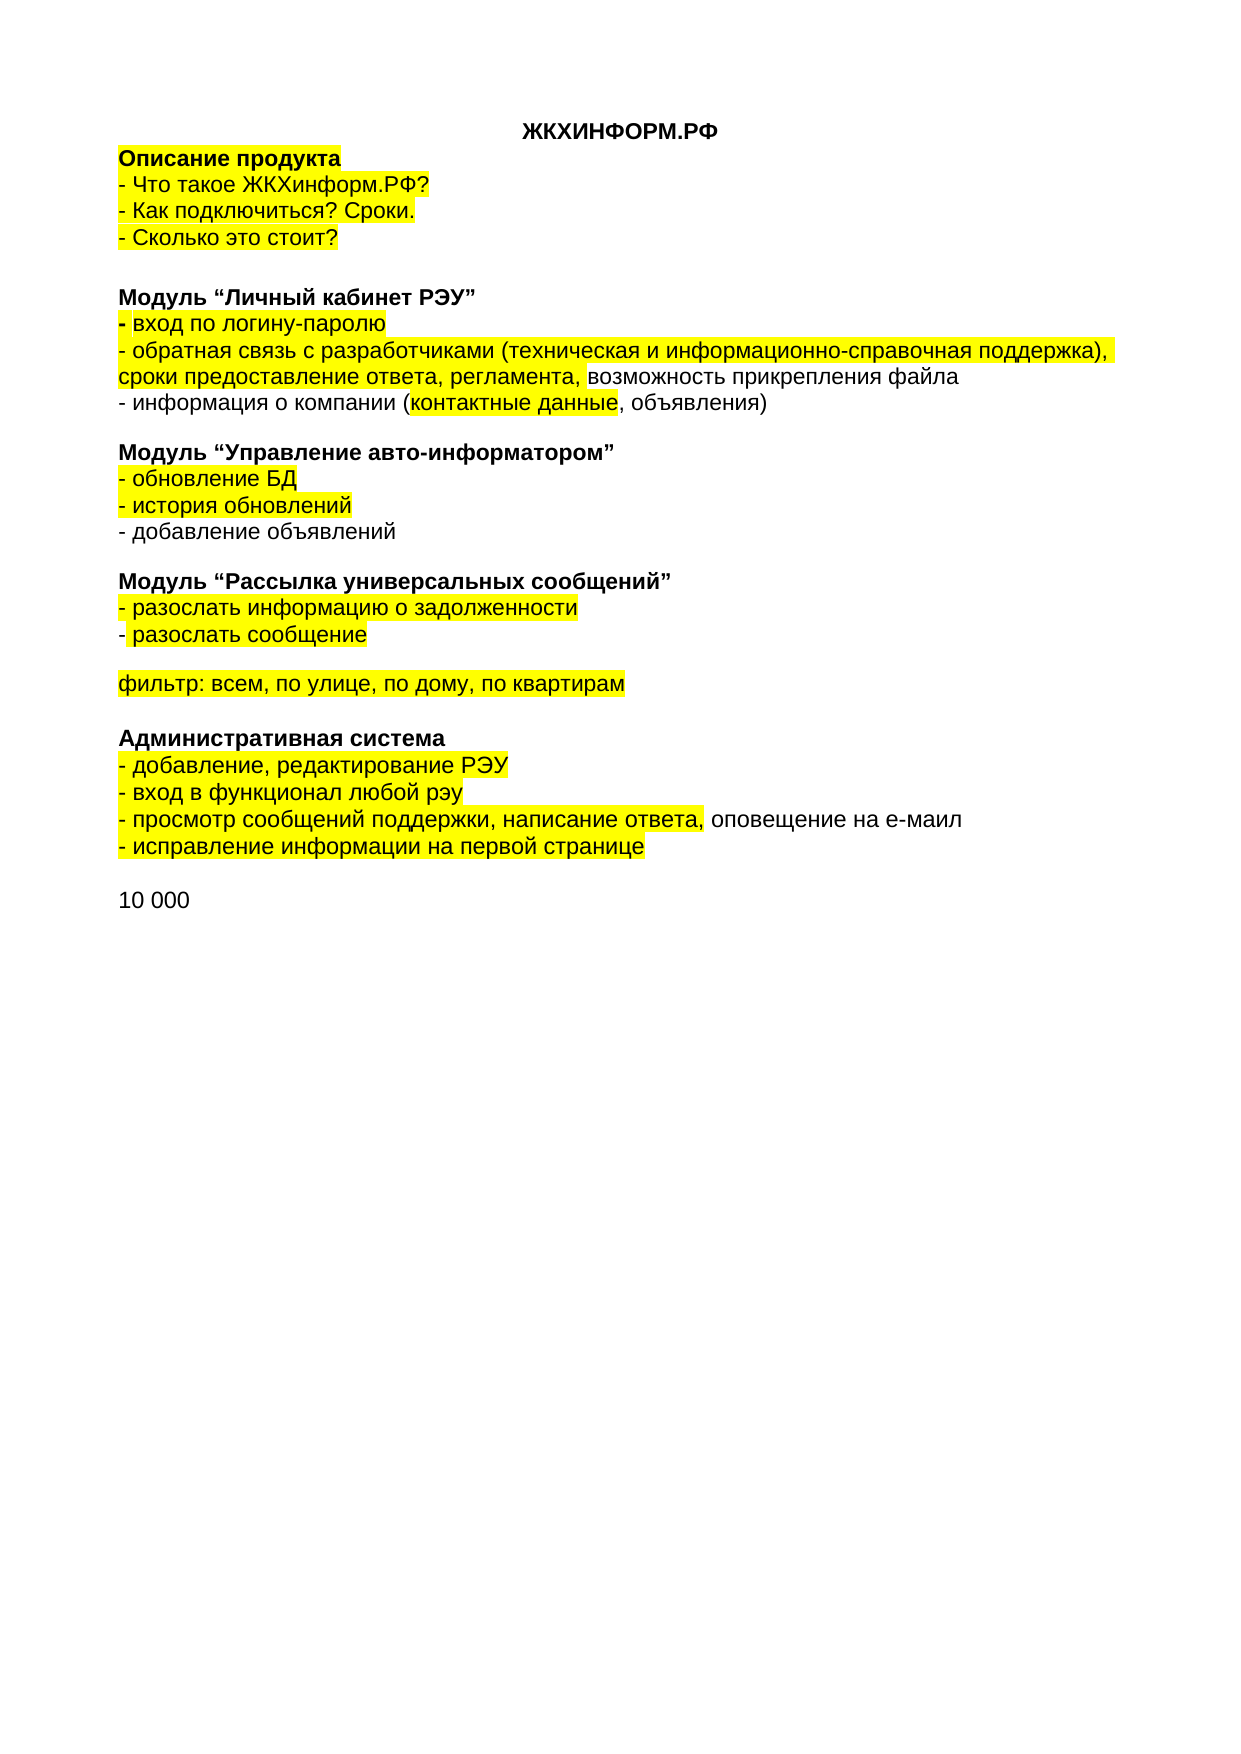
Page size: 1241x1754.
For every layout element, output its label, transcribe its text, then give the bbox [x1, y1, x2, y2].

text Административная система [118, 724, 1122, 751]
text 10 000 [118, 887, 1122, 914]
text ЖКХИНФОРМ.РФ [118, 118, 1122, 144]
text - добавление, редактирование РЭУ [118, 751, 1122, 778]
text - просмотр сообщений поддержки, написание ответа, оповещение на е-маил [118, 805, 1122, 832]
text - вход в функционал любой рэу [118, 778, 1122, 805]
text - исправление информации на первой странице [118, 832, 1122, 859]
text Описание продукта - Что такое ЖКХинформ.РФ? - Как подключиться? Сроки. - Сколько это стоит? Модуль “Личный кабинет РЭУ” [118, 144, 1122, 310]
text - вход по логину-паролю - обратная связь с разработчиками (техническая и информационно-справочная поддержка), сроки предоставление ответа, регламента, возможность прикрепления файла - информация о компании (контактные данные, объявления) Модуль “Управление авто-информатором” - обновление БД - история обновлений - добавление объявлений Модуль “Рассылка универсальных сообщений” - разослать информацию о задолженности - разослать сообщение фильтр: всем, по улице, по дому, по квартирам [118, 310, 1122, 697]
